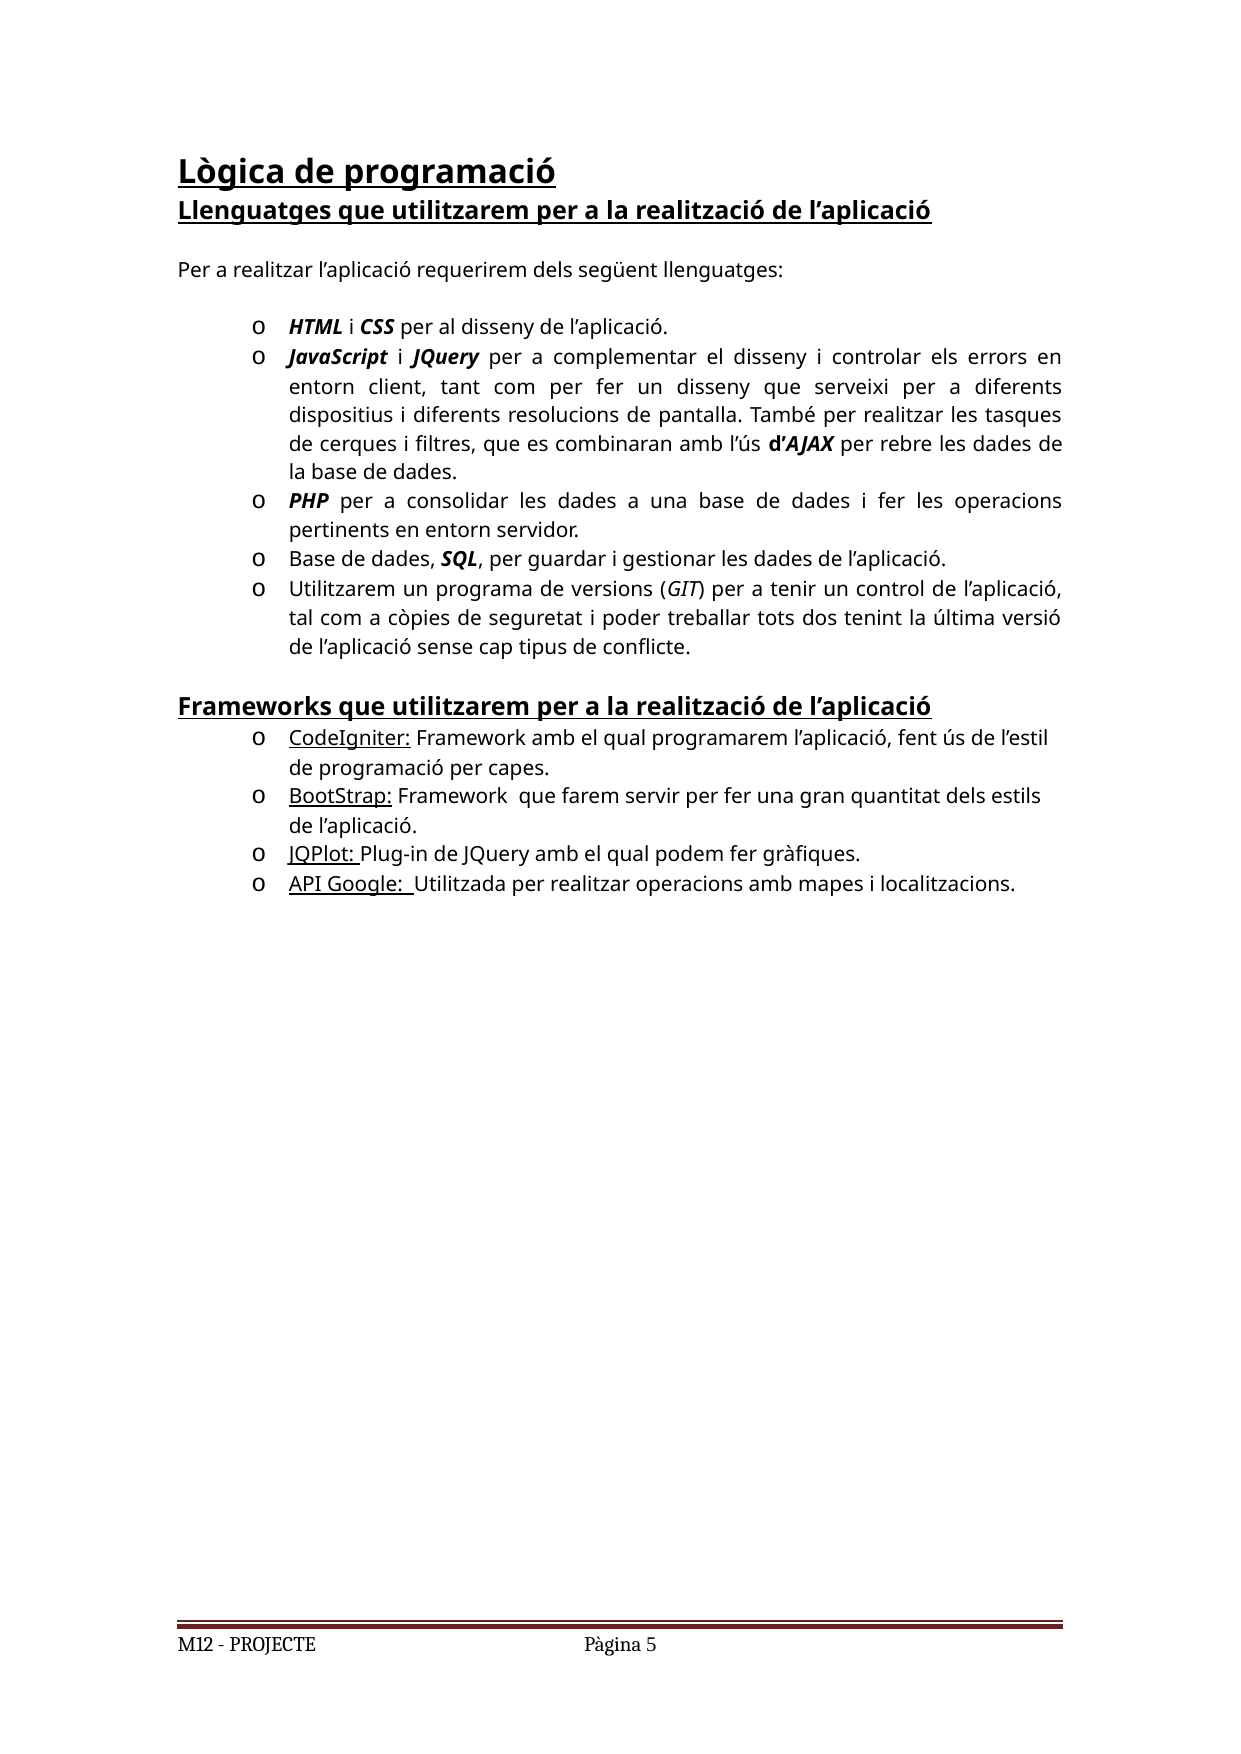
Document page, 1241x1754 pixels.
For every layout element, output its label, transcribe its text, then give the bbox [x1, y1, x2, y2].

list API Google: Utilitzada per realitzar operacions amb mapes i localitzacions. [251, 869, 1063, 899]
text Lògica de programació [177, 148, 1063, 193]
list JQPlot: Plug-in de JQuery amb el qual podem fer gràfiques. [251, 839, 1063, 869]
list JavaScript i JQuery per a complementar el disseny i controlar els errors en entorn client, tant com per fer un disseny que serveixi per a diferents dispositius i diferents resolucions de pantalla. També per realitzar les tasques de cerques i filtres, que es combinaran amb l’ús d’AJAX per rebre les dades de la base de dades. [251, 342, 1063, 486]
list Base de dades, SQL, per guardar i gestionar les dades de l’aplicació. [251, 544, 1063, 574]
text Frameworks que utilitzarem per a la realització de l’aplicació [177, 689, 1063, 723]
list Utilitzarem un programa de versions (GIT) per a tenir un control de l’aplicació, tal com a còpies de seguretat i poder treballar tots dos tenint la última versió de l’aplicació sense cap tipus de conflicte. [251, 574, 1063, 660]
list CodeIgniter: Framework amb el qual programarem l’aplicació, fent ús de l’estil de programació per capes. [251, 723, 1063, 781]
list BootStrap: Framework que farem servir per fer una gran quantitat dels estils de l’aplicació. [251, 781, 1063, 839]
list PHP per a consolidar les dades a una base de dades i fer les operacions pertinents en entorn servidor. [251, 486, 1063, 544]
list Per a realitzar l’aplicació requerirem dels següent llenguatges: [177, 256, 1063, 284]
list HTML i CSS per al disseny de l’aplicació. [251, 312, 1063, 342]
list Llenguatges que utilitzarem per a la realització de l’aplicació [177, 193, 1063, 227]
